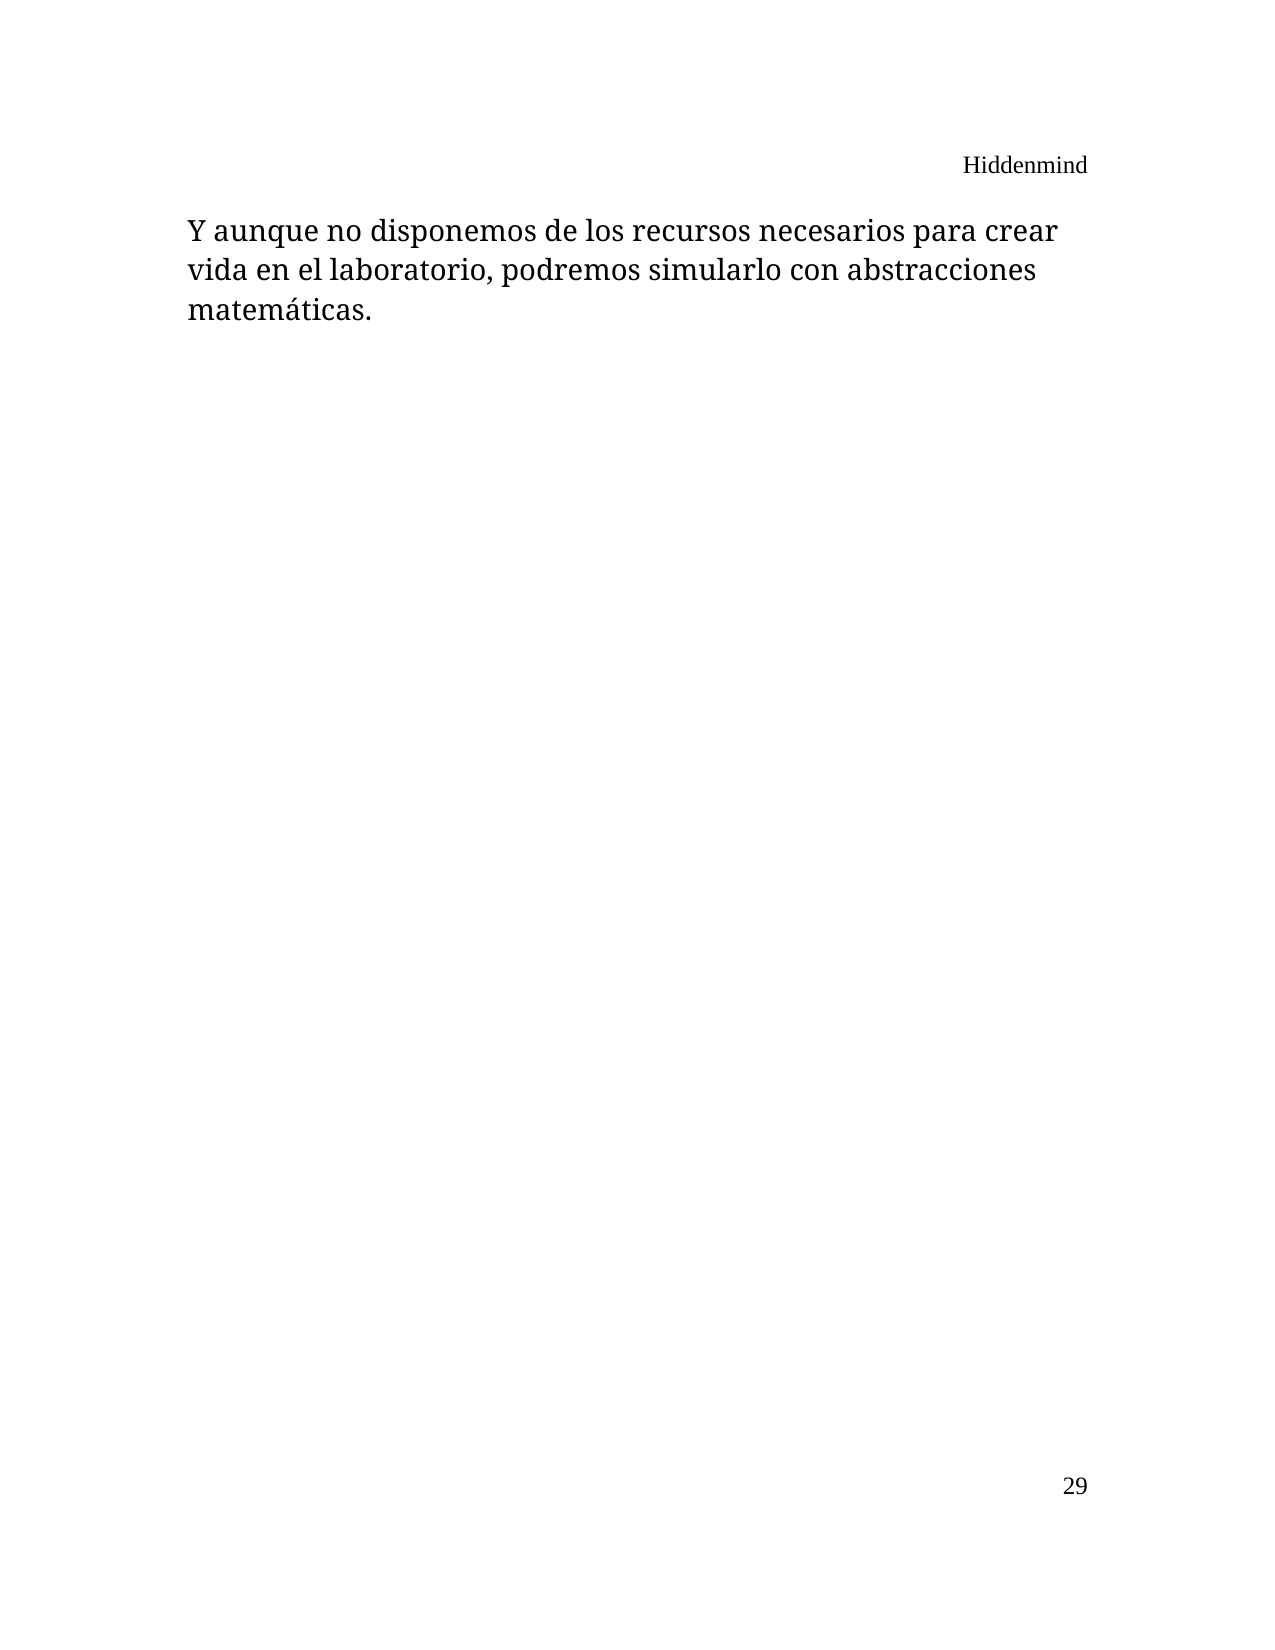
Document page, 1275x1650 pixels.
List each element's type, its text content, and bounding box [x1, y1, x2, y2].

text Y aunque no disponemos de los recursos necesarios para crear vida en el laboratorio, podremos simularlo con abstracciones matemáticas. [187, 210, 1087, 329]
